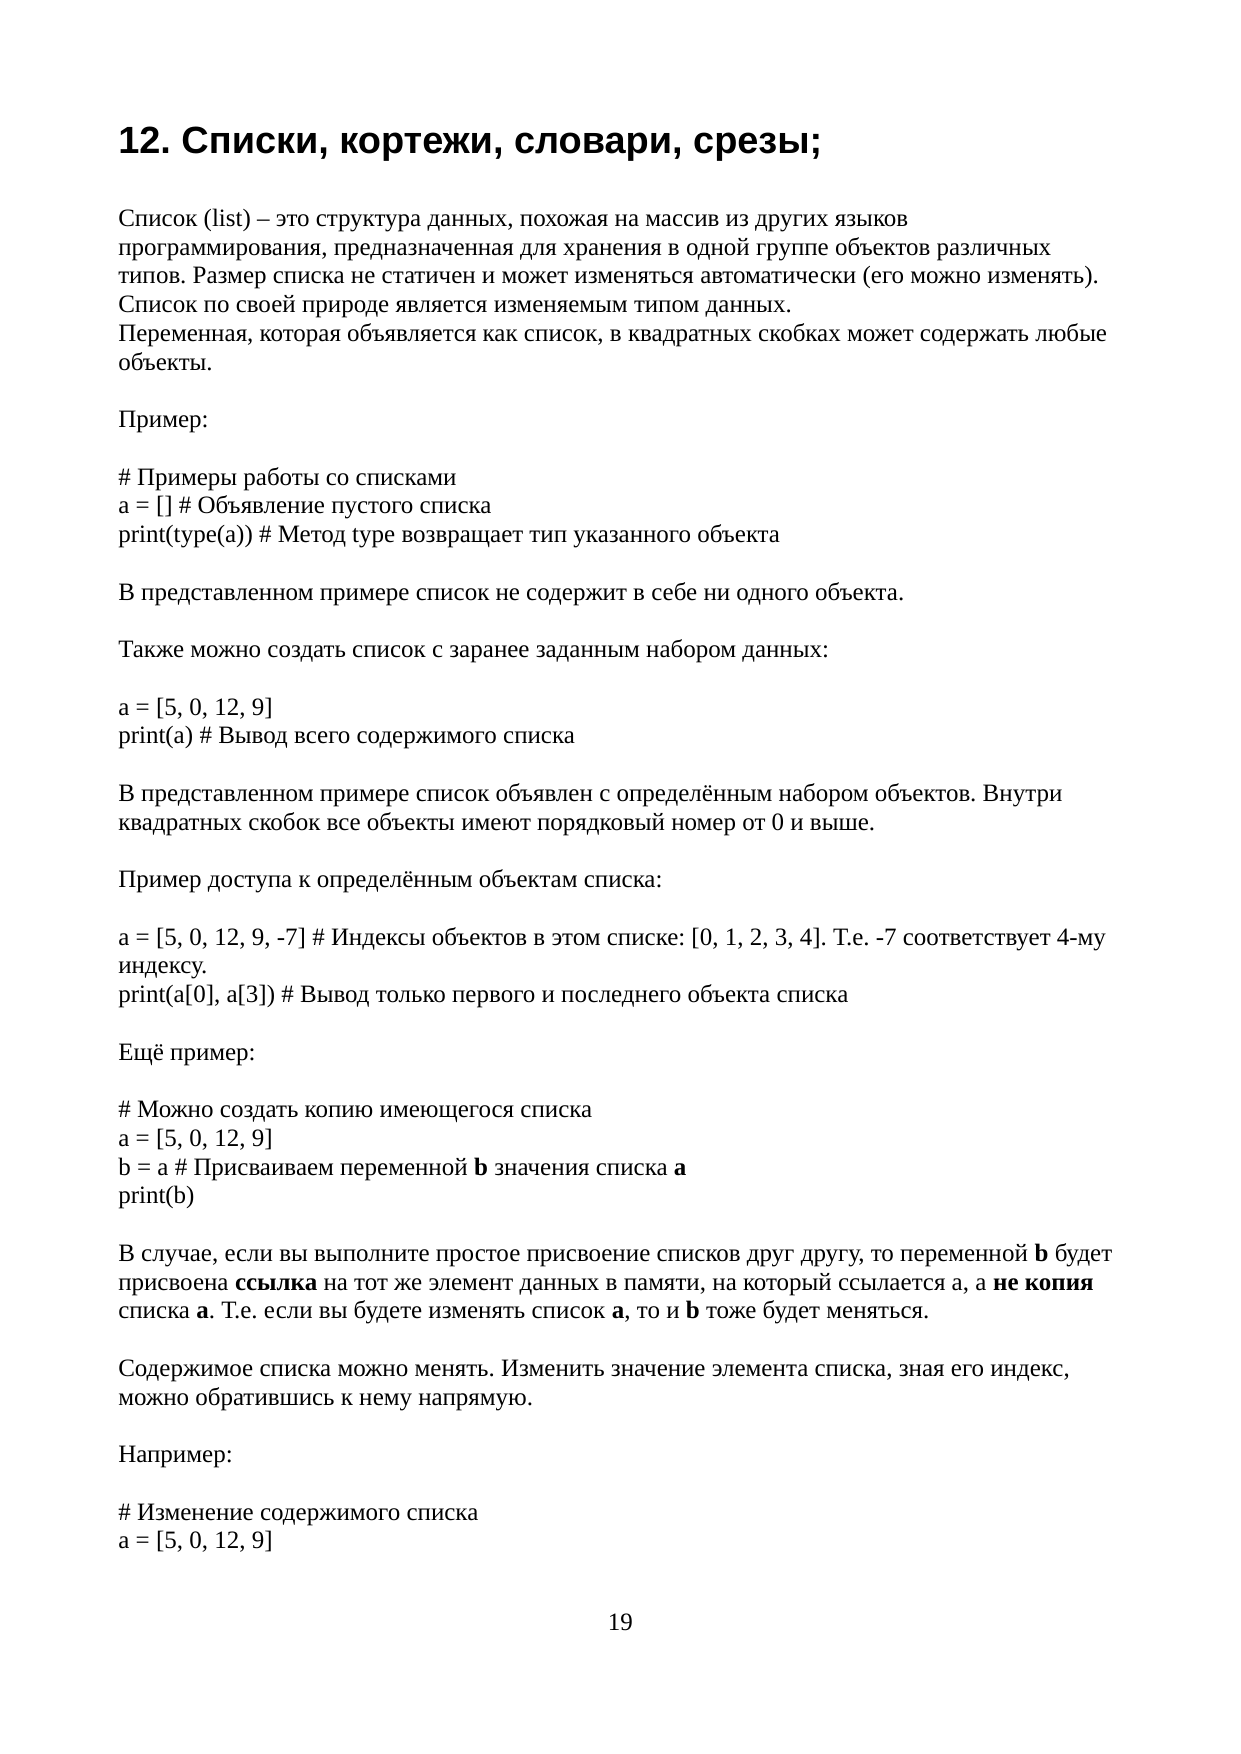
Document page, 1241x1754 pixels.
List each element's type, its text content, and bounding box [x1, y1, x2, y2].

text b = a # Присваиваем переменной b значения списка a [118, 1152, 1122, 1181]
text a = [5, 0, 12, 9] [118, 692, 1122, 721]
text В представленном примере список объявлен с определённым набором объектов. Внутри квадратных скобок все объекты имеют порядковый номер от 0 и выше. [118, 778, 1122, 836]
text Пример: [118, 404, 1122, 433]
text Список (list) – это структура данных, похожая на массив из других языков программирования, предназначенная для хранения в одной группе объектов различных типов. Размер списка не статичен и может изменяться автоматически (его можно изменять). Список по своей природе является изменяемым типом данных. [118, 203, 1122, 318]
text a = [5, 0, 12, 9, -7] # Индексы объектов в этом списке: [0, 1, 2, 3, 4]. Т.е. -7 соответствует 4-му индексу. [118, 922, 1122, 979]
text a = [5, 0, 12, 9] [118, 1123, 1122, 1152]
text # Изменение содержимого списка [118, 1497, 1122, 1526]
text a = [5, 0, 12, 9] [118, 1526, 1122, 1554]
text # Примеры работы со списками [118, 462, 1122, 491]
text Ещё пример: [118, 1037, 1122, 1066]
text print(type(a)) # Метод type возвращает тип указанного объекта [118, 519, 1122, 548]
text print(a[0], a[3]) # Вывод только первого и последнего объекта списка [118, 979, 1122, 1008]
text a = [] # Объявление пустого списка [118, 491, 1122, 519]
text В случае, если вы выполните простое присвоение списков друг другу, то переменной b будет присвоена ссылка на тот же элемент данных в памяти, на который ссылается a, а не копия списка а. Т.е. если вы будете изменять список a, то и b тоже будет меняться. [118, 1238, 1122, 1324]
text Переменная, которая объявляется как список, в квадратных скобках может содержать любые объекты. [118, 318, 1122, 376]
text Также можно создать список с заранее заданным набором данных: [118, 634, 1122, 663]
text В представленном примере список не содержит в себе ни одного объекта. [118, 577, 1122, 606]
subtitle 12. Списки, кортежи, словари, срезы; [118, 118, 1122, 162]
text print(a) # Вывод всего содержимого списка [118, 721, 1122, 749]
text Пример доступа к определённым объектам списка: [118, 864, 1122, 893]
text print(b) [118, 1181, 1122, 1209]
text Например: [118, 1439, 1122, 1468]
text # Можно создать копию имеющегося списка [118, 1094, 1122, 1123]
text Содержимое списка можно менять. Изменить значение элемента списка, зная его индекс, можно обратившись к нему напрямую. [118, 1353, 1122, 1411]
